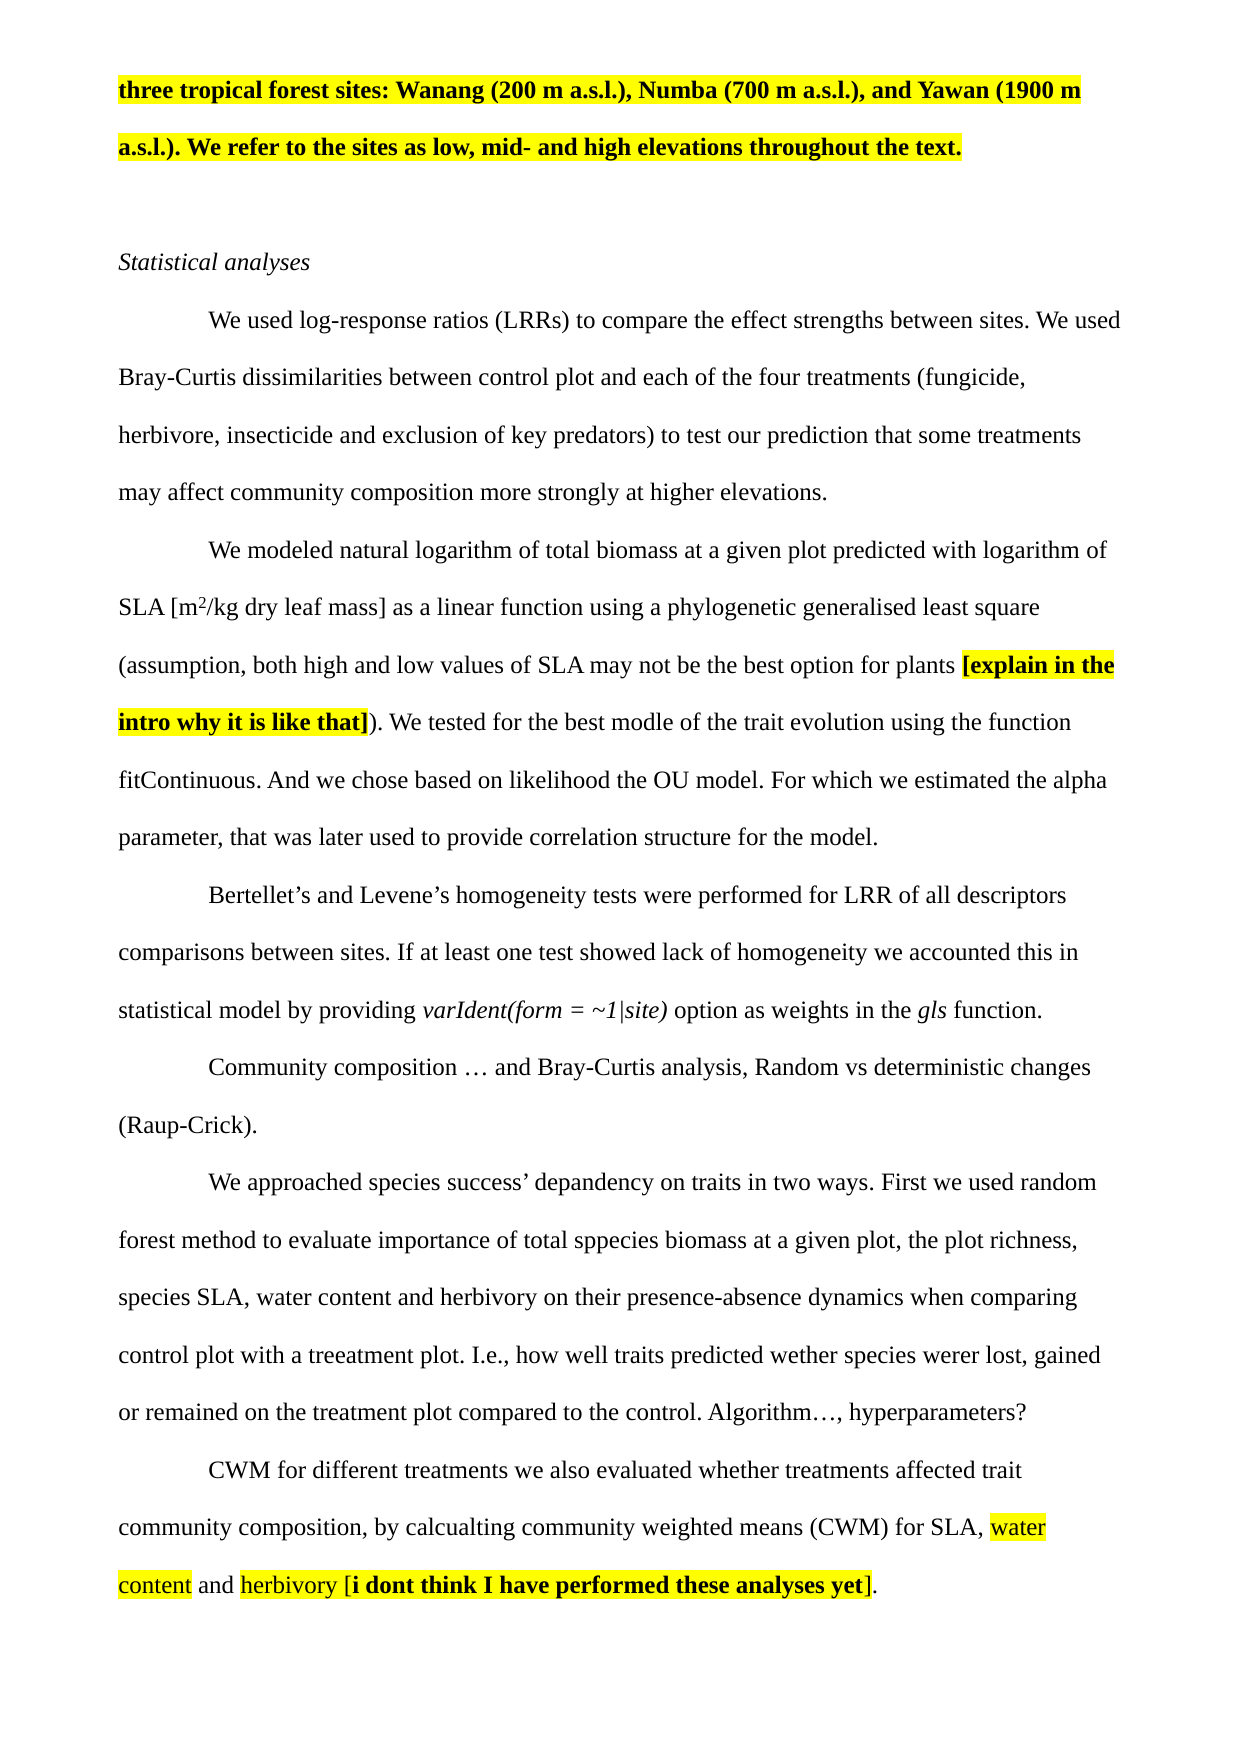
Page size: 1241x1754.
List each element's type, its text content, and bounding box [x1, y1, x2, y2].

text We approached species success’ depandency on traits in two ways. First we used random forest method to evaluate importance of total sppecies biomass at a given plot, the plot richness, species SLA, water content and herbivory on their presence-absence dynamics when comparing control plot with a treeatment plot. I.e., how well traits predicted wether species werer lost, gained or remained on the treatment plot compared to the control. Algorithm…, hyperparameters? [118, 1167, 1122, 1426]
text We used log-response ratios (LRRs) to compare the effect strengths between sites. We used Bray-Curtis dissimilarities between control plot and each of the four treatments (fungicide, herbivore, insecticide and exclusion of key predators) to test our prediction that some treatments may affect community composition more strongly at higher elevations. [118, 305, 1122, 506]
text CWM for different treatments we also evaluated whether treatments affected trait community composition, by calcualting community weighted means (CWM) for SLA, water content and herbivory [i dont think I have performed these analyses yet]. [118, 1455, 1122, 1599]
text three tropical forest sites: Wanang (200 m a.s.l.), Numba (700 m a.s.l.), and Yawan (1900 m a.s.l.). We refer to the sites as low, mid- and high elevations throughout the text. [118, 75, 1122, 161]
text Bertellet’s and Levene’s homogeneity tests were performed for LRR of all descriptors comparisons between sites. If at least one test showed lack of homogeneity we accounted this in statistical model by providing varIdent(form = ~1|site) option as weights in the gls function. [118, 880, 1122, 1024]
text We modeled natural logarithm of total biomass at a given plot predicted with logarithm of SLA [m2/kg dry leaf mass] as a linear function using a phylogenetic generalised least square (assumption, both high and low values of SLA may not be the best option for plants [explain in the intro why it is like that]). We tested for the best modle of the trait evolution using the function fitContinuous. And we chose based on likelihood the OU model. For which we estimated the alpha parameter, that was later used to provide correlation structure for the model. [118, 535, 1122, 851]
text Community composition … and Bray-Curtis analysis, Random vs deterministic changes (Raup-Crick). [118, 1052, 1122, 1139]
text Statistical analyses [118, 247, 1122, 276]
